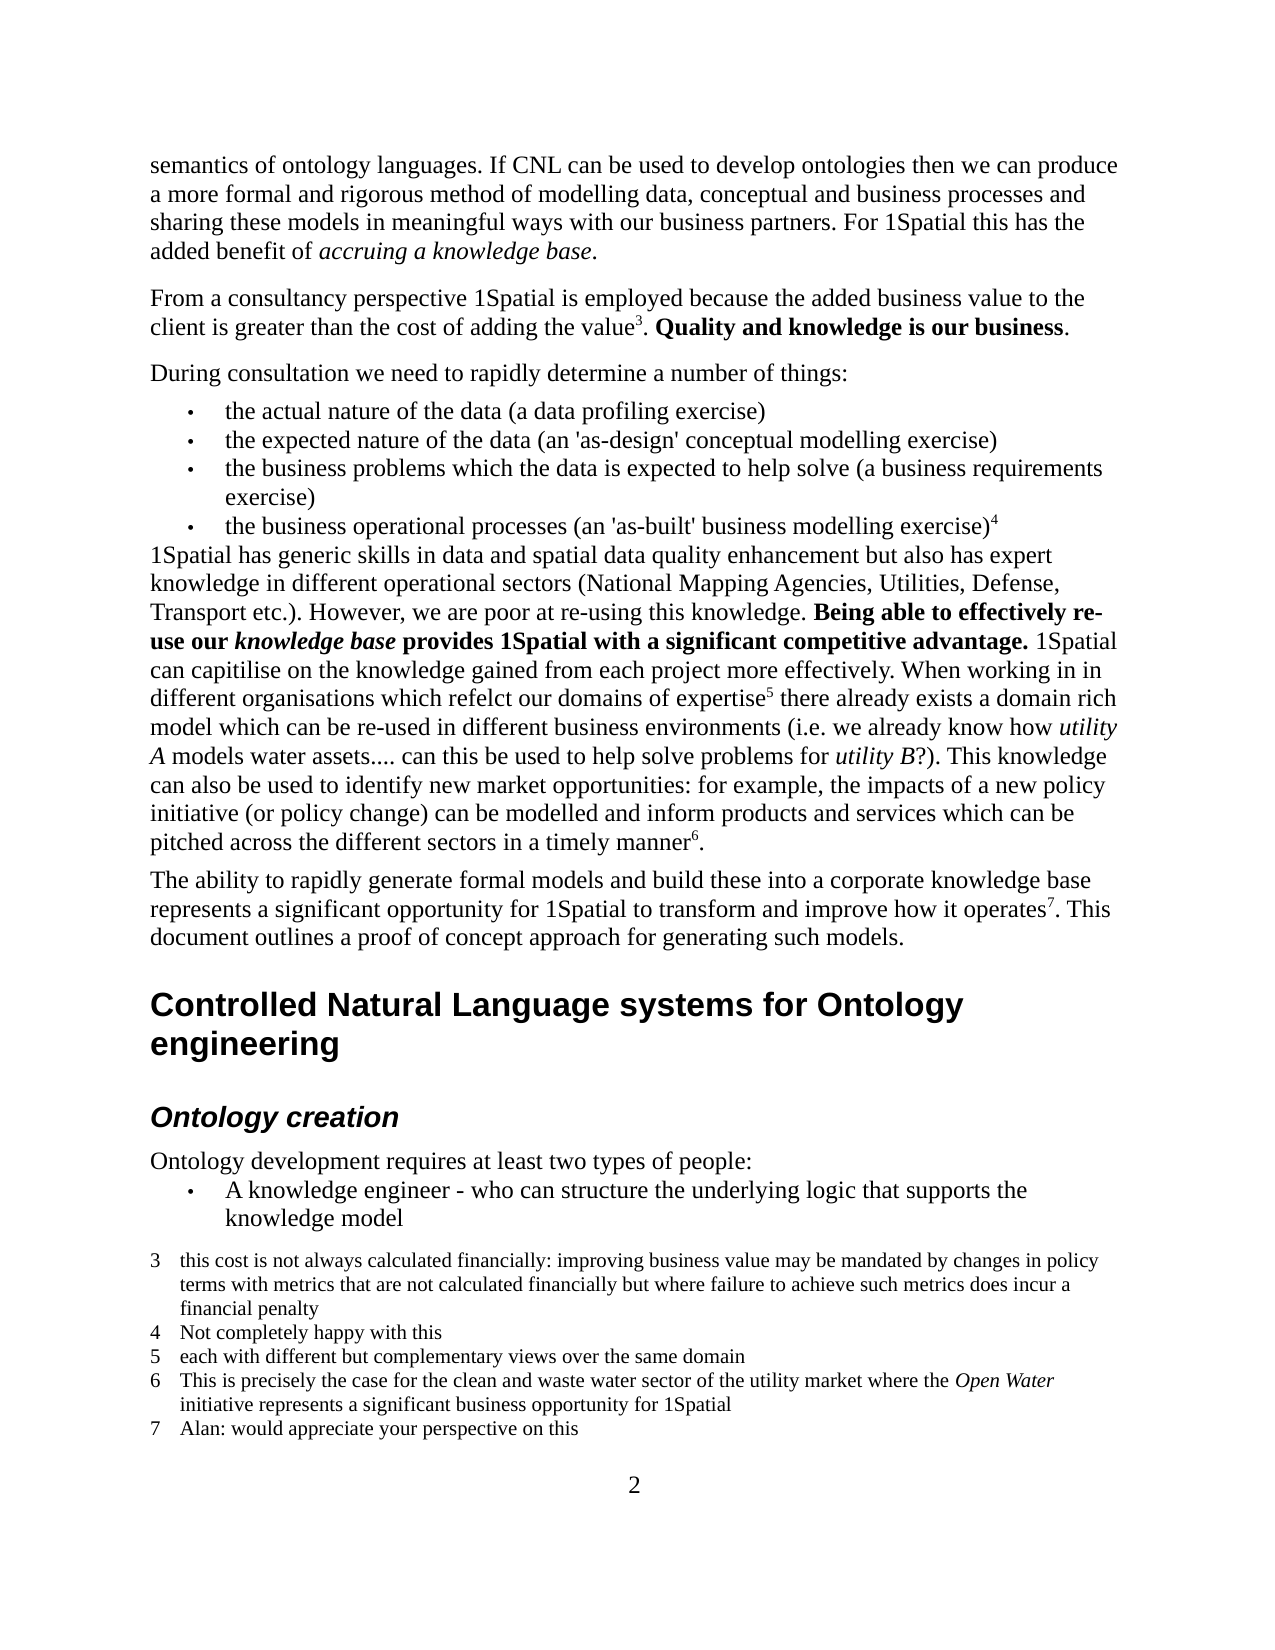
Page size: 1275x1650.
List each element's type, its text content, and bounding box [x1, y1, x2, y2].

text Alan: would appreciate your perspective on this [150, 1416, 1125, 1440]
text During consultation we need to rapidly determine a number of things: [150, 358, 1125, 387]
list A knowledge engineer - who can structure the underlying logic that supports the knowledge model [187, 1175, 1125, 1232]
text Ontology development requires at least two types of people: [150, 1146, 1125, 1175]
text This is precisely the case for the clean and waste water sector of the utility market where the Open Water initiative represents a significant business opportunity for 1Spatial [150, 1368, 1125, 1416]
subtitle Ontology creation [150, 1100, 1125, 1133]
list the business problems which the data is expected to help solve (a business requirements exercise) [187, 453, 1125, 511]
list Not completely happy with this [150, 1320, 1125, 1344]
text this cost is not always calculated financially: improving business value may be mandated by changes in policy terms with metrics that are not calculated financially but where failure to achieve such metrics does incur a financial penalty [150, 1247, 1125, 1320]
list the business operational processes (an 'as-built' business modelling exercise) [187, 511, 1125, 540]
text each with different but complementary views over the same domain [150, 1344, 1125, 1368]
list the expected nature of the data (an 'as-design' conceptual modelling exercise) [187, 425, 1125, 453]
text From a consultancy perspective 1Spatial is employed because the added business value to the client is greater than the cost of adding the value. Quality and knowledge is our business. [150, 283, 1125, 340]
list the actual nature of the data (a data profiling exercise) [187, 396, 1125, 425]
subtitle Controlled Natural Language systems for Ontology engineering [150, 985, 1125, 1062]
text 1Spatial has generic skills in data and spatial data quality enhancement but also has expert knowledge in different operational sectors (National Mapping Agencies, Utilities, Defense, Transport etc.). However, we are poor at re-using this knowledge. Being able to effectively re-use our knowledge base provides 1Spatial with a significant competitive advantage. 1Spatial can capitilise on the knowledge gained from each project more effectively. When working in in different organisations which refelct our domains of expertise there already exists a domain rich model which can be re-used in different business environments (i.e. we already know how utility A models water assets.... can this be used to help solve problems for utility B?). This knowledge can also be used to identify new market opportunities: for example, the impacts of a new policy initiative (or policy change) can be modelled and inform products and services which can be pitched across the different sectors in a timely manner. [150, 540, 1125, 856]
text semantics of ontology languages. If CNL can be used to develop ontologies then we can produce a more formal and rigorous method of modelling data, conceptual and business processes and sharing these models in meaningful ways with our business partners. For 1Spatial this has the added benefit of accruing a knowledge base. [150, 150, 1125, 265]
text The ability to rapidly generate formal models and build these into a corporate knowledge base represents a significant opportunity for 1Spatial to transform and improve how it operates. This document outlines a proof of concept approach for generating such models. [150, 865, 1125, 951]
